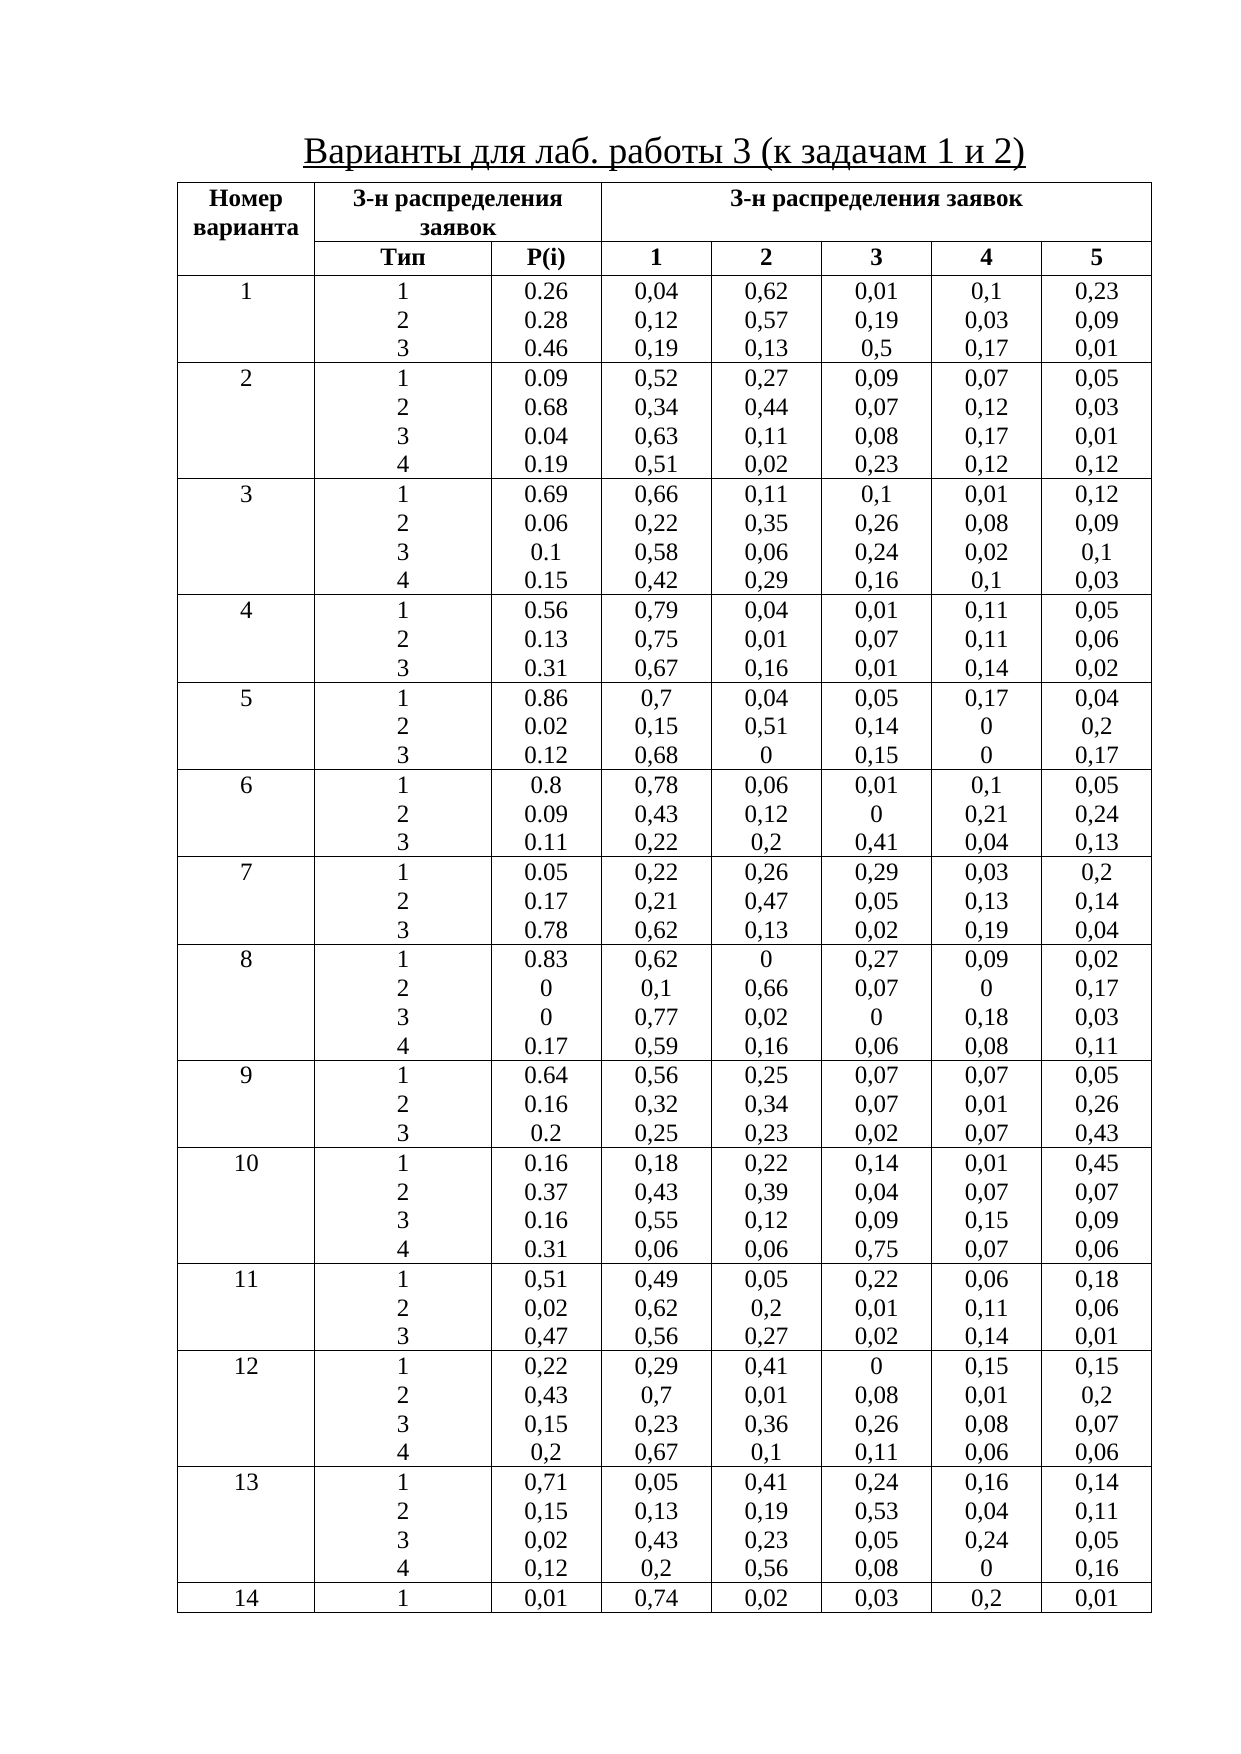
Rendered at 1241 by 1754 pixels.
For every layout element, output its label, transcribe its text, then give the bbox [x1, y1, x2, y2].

table_cell 0,62 0,57 0,13 [712, 276, 821, 362]
table_cell 0 0,66 0,02 0,16 [712, 945, 821, 1059]
table_cell 0,06 0,11 0,14 [932, 1264, 1041, 1350]
table_cell 12 [178, 1351, 314, 1466]
table_cell 1 2 3 [315, 857, 491, 943]
table_cell 0.64 0.16 0.2 [492, 1061, 601, 1147]
table_cell 14 [178, 1583, 314, 1612]
table_cell 0,23 0,09 0,01 [1042, 276, 1151, 362]
table_cell 9 [178, 1061, 314, 1147]
table_cell 0,52 0,34 0,63 0,51 [602, 363, 711, 478]
table_cell 0,07 0,01 0,07 [932, 1061, 1041, 1147]
table_cell 1 2 3 4 [315, 1351, 491, 1466]
table_cell 1 [178, 276, 314, 362]
table_cell 0,05 0,2 0,27 [712, 1264, 821, 1350]
table_cell 0,04 0,2 0,17 [1042, 683, 1151, 769]
table_cell Тип [315, 242, 491, 275]
table_cell 4 [932, 242, 1041, 275]
table_cell 0,27 0,44 0,11 0,02 [712, 363, 821, 478]
table_cell 1 2 3 4 [315, 945, 491, 1059]
table_cell 0,01 0,07 0,15 0,07 [932, 1148, 1041, 1263]
table_cell 4 [178, 595, 314, 682]
table_cell 0,1 0,21 0,04 [932, 770, 1041, 856]
table_cell 1 [315, 1583, 491, 1612]
table_cell 0,29 0,7 0,23 0,67 [602, 1351, 711, 1466]
table_cell 0,22 0,01 0,02 [822, 1264, 931, 1350]
table_cell P(i) [492, 242, 601, 275]
table_cell 0.56 0.13 0.31 [492, 595, 601, 682]
table_cell 1 2 3 4 [315, 479, 491, 594]
table_cell 1 2 3 [315, 276, 491, 362]
table_cell 2 [178, 363, 314, 478]
table_cell 0,27 0,07 0 0,06 [822, 945, 931, 1059]
table_cell 0.86 0.02 0.12 [492, 683, 601, 769]
table_cell 0,2 0,14 0,04 [1042, 857, 1151, 943]
table_cell 0.09 0.68 0.04 0.19 [492, 363, 601, 478]
table_header З-н распределения заявок [315, 183, 601, 241]
table_cell 0,29 0,05 0,02 [822, 857, 931, 943]
table_cell 5 [178, 683, 314, 769]
table_cell 0,05 0,26 0,43 [1042, 1061, 1151, 1147]
table_cell 11 [178, 1264, 314, 1350]
table_cell 0,01 0,07 0,01 [822, 595, 931, 682]
table_cell 1 2 3 [315, 683, 491, 769]
table_cell 0,24 0,53 0,05 0,08 [822, 1467, 931, 1582]
table_cell 0,11 0,11 0,14 [932, 595, 1041, 682]
table_cell 0,02 0,17 0,03 0,11 [1042, 945, 1151, 1059]
table_cell 0,41 0,19 0,23 0,56 [712, 1467, 821, 1582]
table_cell 0,79 0,75 0,67 [602, 595, 711, 682]
table_cell 7 [178, 857, 314, 943]
table_cell 1 2 3 4 [315, 1467, 491, 1582]
table_cell 0,06 0,12 0,2 [712, 770, 821, 856]
table_cell 0,49 0,62 0,56 [602, 1264, 711, 1350]
table_cell 2 [712, 242, 821, 275]
table_cell 0,05 0,06 0,02 [1042, 595, 1151, 682]
table_cell 0.26 0.28 0.46 [492, 276, 601, 362]
table_cell 0,09 0,07 0,08 0,23 [822, 363, 931, 478]
table_cell 0,12 0,09 0,1 0,03 [1042, 479, 1151, 594]
table_cell 1 2 3 [315, 1264, 491, 1350]
table_header З-н распределения заявок [602, 183, 1151, 241]
table_cell 0,22 0,21 0,62 [602, 857, 711, 943]
table_cell 1 2 3 [315, 770, 491, 856]
table_cell 8 [178, 945, 314, 1059]
table_cell 3 [822, 242, 931, 275]
table_cell 0.05 0.17 0.78 [492, 857, 601, 943]
table_cell 3 [178, 479, 314, 594]
table_cell 0,62 0,1 0,77 0,59 [602, 945, 711, 1059]
table_cell 0,22 0,43 0,15 0,2 [492, 1351, 601, 1466]
table_cell 0,09 0 0,18 0,08 [932, 945, 1041, 1059]
table_cell 0,05 0,13 0,43 0,2 [602, 1467, 711, 1582]
table_cell 0,1 0,26 0,24 0,16 [822, 479, 931, 594]
text Варианты для лаб. работы 3 (к задачам 1 и 2) [177, 128, 1152, 172]
table_cell 0,16 0,04 0,24 0 [932, 1467, 1041, 1582]
table_cell 0,05 0,24 0,13 [1042, 770, 1151, 856]
table_cell 0,04 0,51 0 [712, 683, 821, 769]
table_cell 1 2 3 4 [315, 363, 491, 478]
table_cell 0,26 0,47 0,13 [712, 857, 821, 943]
table_cell 0,02 [712, 1583, 821, 1612]
table_cell 0,11 0,35 0,06 0,29 [712, 479, 821, 594]
table_cell 0,05 0,14 0,15 [822, 683, 931, 769]
table_cell 13 [178, 1467, 314, 1582]
table_cell 0,01 0 0,41 [822, 770, 931, 856]
table_cell 0,41 0,01 0,36 0,1 [712, 1351, 821, 1466]
table_cell 0,01 0,08 0,02 0,1 [932, 479, 1041, 594]
table_cell 0,01 0,19 0,5 [822, 276, 931, 362]
table_cell 0.69 0.06 0.1 0.15 [492, 479, 601, 594]
table_header Номер варианта [178, 183, 314, 275]
table_cell 0,74 [602, 1583, 711, 1612]
table_cell 1 [602, 242, 711, 275]
table_cell 0,18 0,06 0,01 [1042, 1264, 1151, 1350]
table_cell 0,15 0,2 0,07 0,06 [1042, 1351, 1151, 1466]
table_cell 0,01 [1042, 1583, 1151, 1612]
table_cell 0,22 0,39 0,12 0,06 [712, 1148, 821, 1263]
table_cell 0,7 0,15 0,68 [602, 683, 711, 769]
table_cell 0,25 0,34 0,23 [712, 1061, 821, 1147]
table_cell 0,04 0,12 0,19 [602, 276, 711, 362]
table_cell 0,07 0,07 0,02 [822, 1061, 931, 1147]
table_cell 0,66 0,22 0,58 0,42 [602, 479, 711, 594]
table_cell 10 [178, 1148, 314, 1263]
table_cell 0,1 0,03 0,17 [932, 276, 1041, 362]
table_cell 0,71 0,15 0,02 0,12 [492, 1467, 601, 1582]
table_cell 0,05 0,03 0,01 0,12 [1042, 363, 1151, 478]
table_cell 0,15 0,01 0,08 0,06 [932, 1351, 1041, 1466]
table_cell 0,51 0,02 0,47 [492, 1264, 601, 1350]
table_cell 0 0,08 0,26 0,11 [822, 1351, 931, 1466]
table_cell 0,17 0 0 [932, 683, 1041, 769]
table_cell 5 [1042, 242, 1151, 275]
table_cell 0,45 0,07 0,09 0,06 [1042, 1148, 1151, 1263]
table_cell 0,03 [822, 1583, 931, 1612]
table_cell 1 2 3 [315, 1061, 491, 1147]
table_cell 0.16 0.37 0.16 0.31 [492, 1148, 601, 1263]
table_cell 0,03 0,13 0,19 [932, 857, 1041, 943]
table_cell 0,07 0,12 0,17 0,12 [932, 363, 1041, 478]
table_cell 1 2 3 [315, 595, 491, 682]
table_cell 0,18 0,43 0,55 0,06 [602, 1148, 711, 1263]
table_cell 0,04 0,01 0,16 [712, 595, 821, 682]
table_cell 1 2 3 4 [315, 1148, 491, 1263]
table_cell 0.8 0.09 0.11 [492, 770, 601, 856]
table_cell 0,14 0,11 0,05 0,16 [1042, 1467, 1151, 1582]
table_cell 0.83 0 0 0.17 [492, 945, 601, 1059]
table_cell 0,14 0,04 0,09 0,75 [822, 1148, 931, 1263]
table_cell 0,01 [492, 1583, 601, 1612]
table_cell 0,56 0,32 0,25 [602, 1061, 711, 1147]
table_cell 0,78 0,43 0,22 [602, 770, 711, 856]
table_cell 6 [178, 770, 314, 856]
table_cell 0,2 [932, 1583, 1041, 1612]
